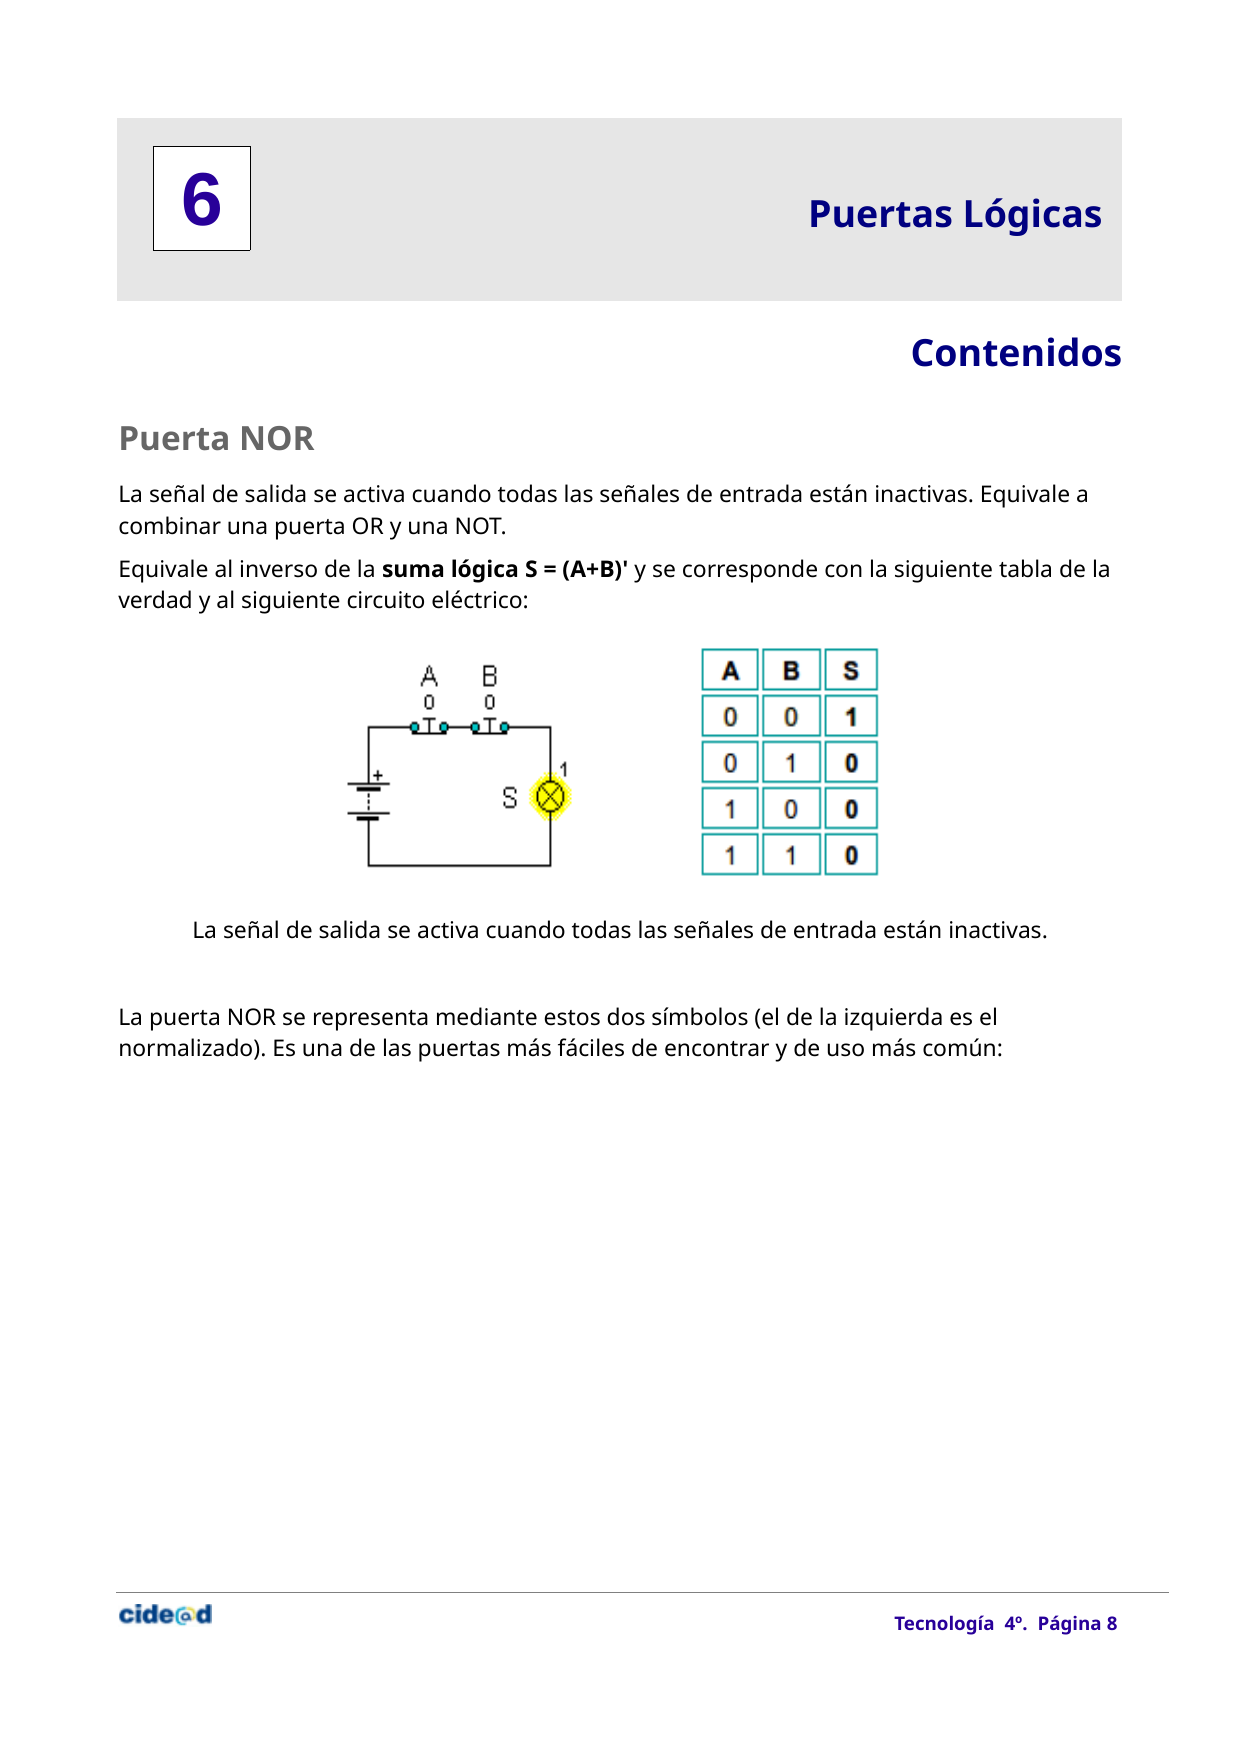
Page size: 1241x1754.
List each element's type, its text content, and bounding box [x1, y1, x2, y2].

text La puerta NOR se representa mediante estos dos símbolos (el de la izquierda es el normalizado). Es una de las puertas más fáciles de encontrar y de uso más común: [118, 1000, 1122, 1063]
text Equivale al inverso de la suma lógica S = (A+B)' y se corresponde con la siguiente tabla de la verdad y al siguiente circuito eléctrico: [118, 553, 1122, 615]
text La señal de salida se activa cuando todas las señales de entrada están inactivas. Equivale a combinar una puerta OR y una NOT. [118, 478, 1122, 541]
picture [337, 627, 903, 903]
text La señal de salida se activa cuando todas las señales de entrada están inactivas. [118, 914, 1122, 945]
subtitle Puerta NOR [118, 414, 1122, 460]
picture [118, 1604, 212, 1627]
title Contenidos [118, 326, 1122, 377]
